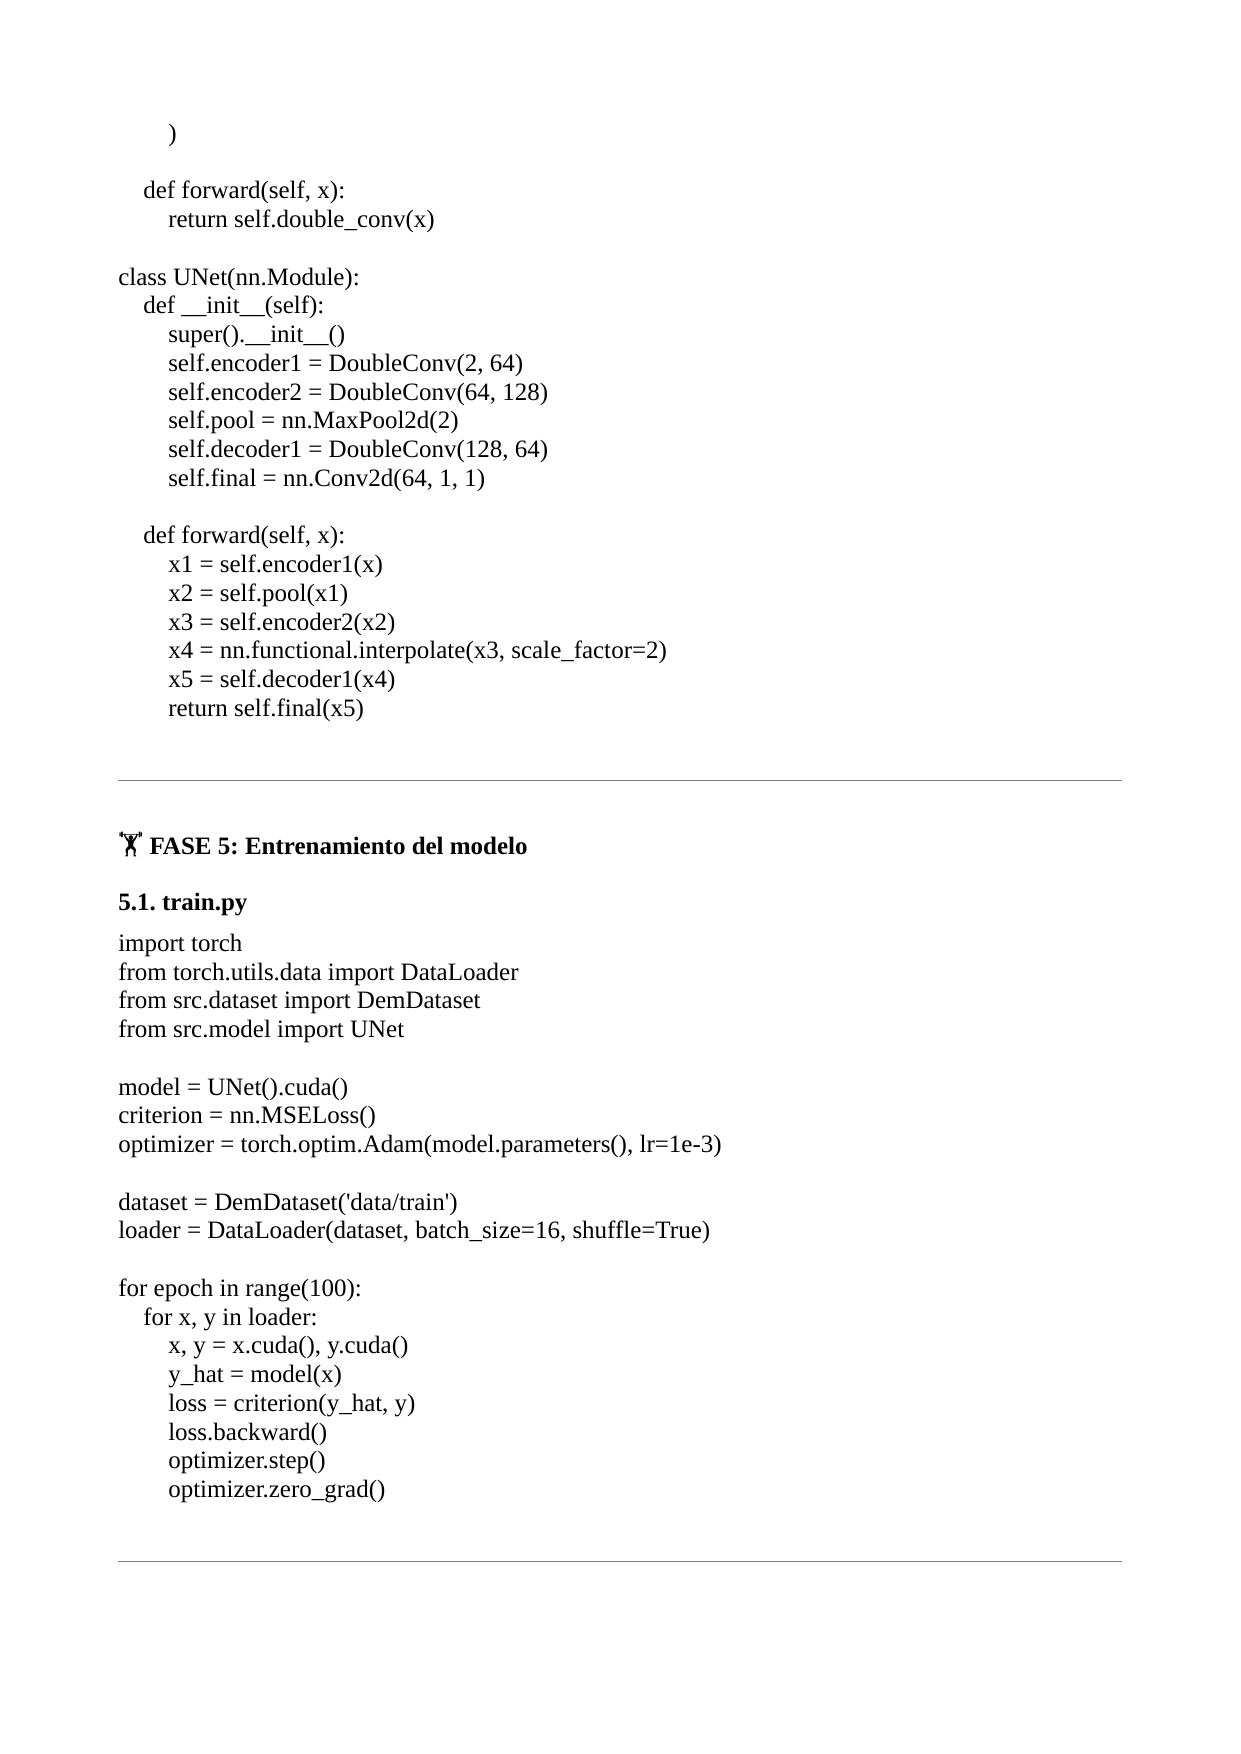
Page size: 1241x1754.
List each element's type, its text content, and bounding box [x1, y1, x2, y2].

text def forward(self, x): [118, 521, 1122, 549]
text self.final = nn.Conv2d(64, 1, 1) [118, 463, 1122, 492]
text return self.final(x5) [118, 693, 1122, 722]
text x2 = self.pool(x1) [118, 578, 1122, 607]
subtitle 🏋️ FASE 5: Entrenamiento del modelo [118, 831, 1122, 859]
text from torch.utils.data import DataLoader [118, 957, 1122, 985]
text dataset = DemDataset('data/train') [118, 1187, 1122, 1215]
text def __init__(self): [118, 291, 1122, 319]
text x3 = self.encoder2(x2) [118, 607, 1122, 636]
text x4 = nn.functional.interpolate(x3, scale_factor=2) [118, 636, 1122, 664]
text from src.dataset import DemDataset [118, 985, 1122, 1014]
text ) [118, 118, 1122, 147]
text y_hat = model(x) [118, 1359, 1122, 1388]
text x5 = self.decoder1(x4) [118, 664, 1122, 693]
text x, y = x.cuda(), y.cuda() [118, 1330, 1122, 1359]
text def forward(self, x): [118, 176, 1122, 204]
text model = UNet().cuda() [118, 1072, 1122, 1100]
text loader = DataLoader(dataset, batch_size=16, shuffle=True) [118, 1215, 1122, 1244]
text super().__init__() [118, 319, 1122, 348]
text self.pool = nn.MaxPool2d(2) [118, 406, 1122, 434]
text x1 = self.encoder1(x) [118, 549, 1122, 578]
text import torch [118, 928, 1122, 957]
text loss.backward() [118, 1417, 1122, 1445]
text loss = criterion(y_hat, y) [118, 1388, 1122, 1417]
text for x, y in loader: [118, 1302, 1122, 1330]
text self.encoder2 = DoubleConv(64, 128) [118, 377, 1122, 406]
text criterion = nn.MSELoss() [118, 1100, 1122, 1129]
text optimizer.zero_grad() [118, 1474, 1122, 1503]
text return self.double_conv(x) [118, 204, 1122, 233]
text class UNet(nn.Module): [118, 262, 1122, 291]
text self.decoder1 = DoubleConv(128, 64) [118, 434, 1122, 463]
text optimizer.step() [118, 1445, 1122, 1474]
text optimizer = torch.optim.Adam(model.parameters(), lr=1e-3) [118, 1129, 1122, 1158]
subtitle 5.1. train.py [118, 887, 1122, 915]
text from src.model import UNet [118, 1014, 1122, 1043]
text self.encoder1 = DoubleConv(2, 64) [118, 348, 1122, 377]
text for epoch in range(100): [118, 1273, 1122, 1302]
